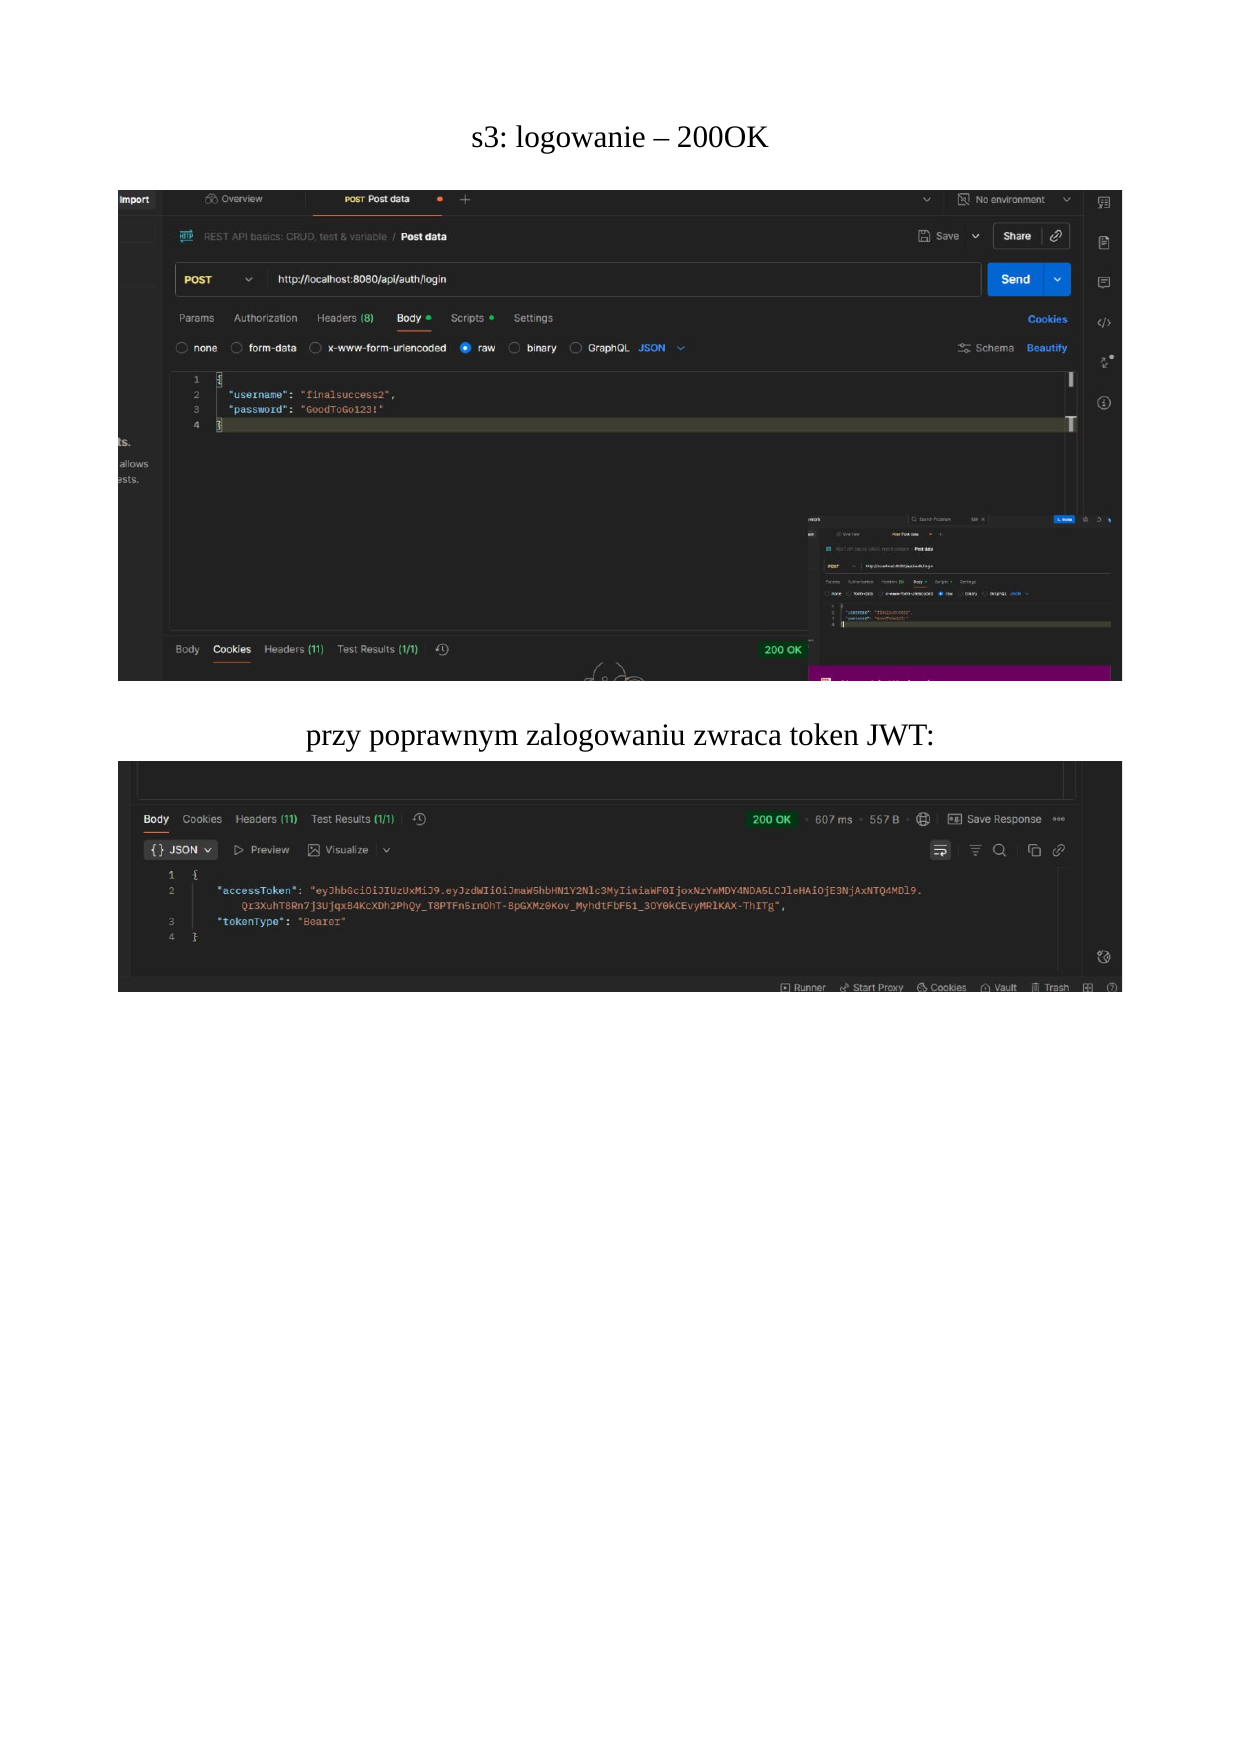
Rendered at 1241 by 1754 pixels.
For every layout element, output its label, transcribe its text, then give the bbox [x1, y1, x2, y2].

text przy poprawnym zalogowaniu zwraca token JWT: [118, 716, 1122, 752]
text s3: logowanie – 200OK [118, 118, 1122, 154]
picture [118, 761, 1123, 992]
picture [118, 190, 1123, 681]
